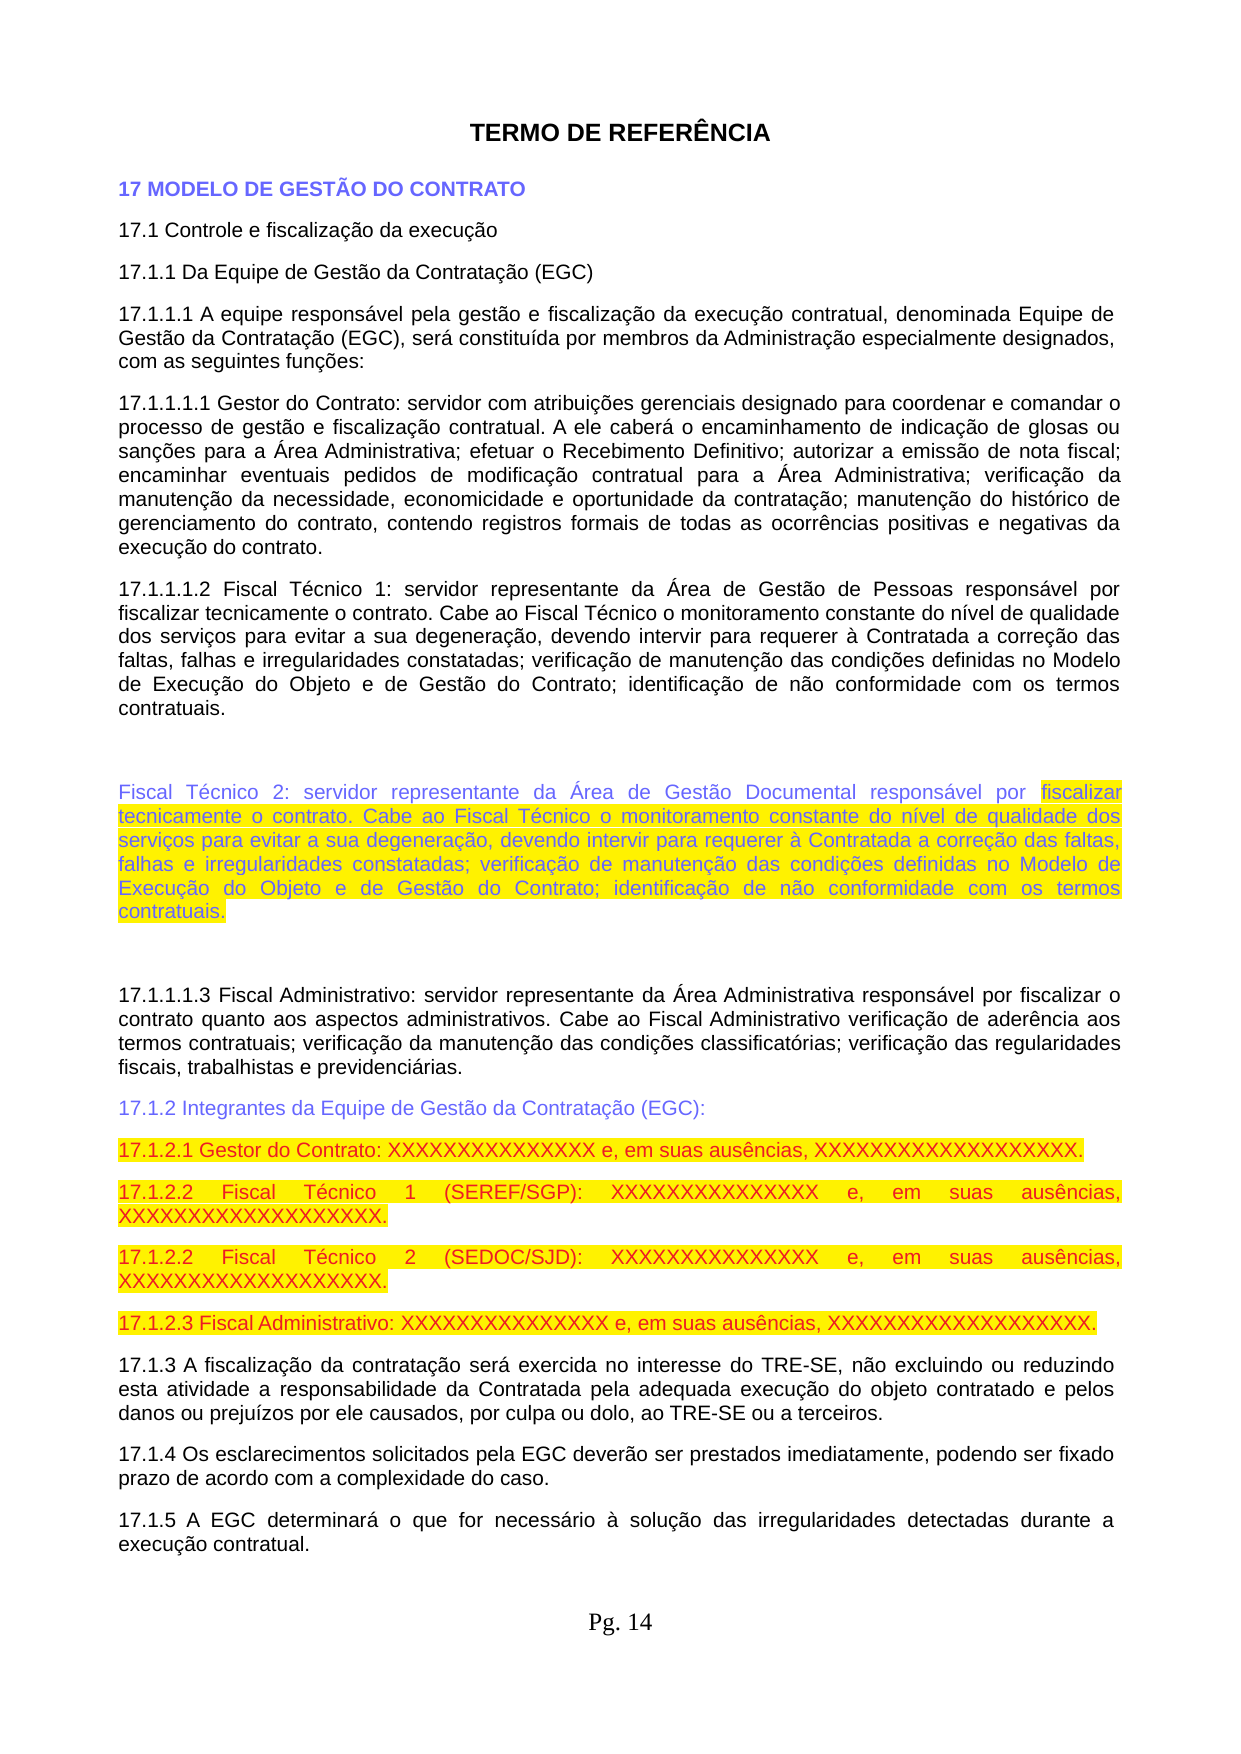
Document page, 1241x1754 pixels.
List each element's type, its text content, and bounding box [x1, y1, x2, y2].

text 17.1.2.3 Fiscal Administrativo: XXXXXXXXXXXXXXX e, em suas ausências, XXXXXXXXXXXXXXXXXXX. [118, 1311, 1122, 1335]
text 17 MODELO DE GESTÃO DO CONTRATO [118, 176, 1116, 200]
text 17.1.2.2 Fiscal Técnico 1 (SEREF/SGP): XXXXXXXXXXXXXXX e, em suas ausências, XXXXXXXXXXXXXXXXXXX. [118, 1179, 1122, 1227]
text 17.1.1.1.2 Fiscal Técnico 1: servidor representante da Área de Gestão de Pessoas responsável por fiscalizar tecnicamente o contrato. Cabe ao Fiscal Técnico o monitoramento constante do nível de qualidade dos serviços para evitar a sua degeneração, devendo intervir para requerer à Contratada a correção das faltas, falhas e irregularidades constatadas; verificação de manutenção das condições definidas no Modelo de Execução do Objeto e de Gestão do Contrato; identificação de não conformidade com os termos contratuais. [118, 576, 1122, 720]
text 17.1.2.2 Fiscal Técnico 2 (SEDOC/SJD): XXXXXXXXXXXXXXX e, em suas ausências, XXXXXXXXXXXXXXXXXXX. [118, 1245, 1122, 1293]
text 17.1.1.1.3 Fiscal Administrativo: servidor representante da Área Administrativa responsável por fiscalizar o contrato quanto aos aspectos administrativos. Cabe ao Fiscal Administrativo verificação de aderência aos termos contratuais; verificação da manutenção das condições classificatórias; verificação das regularidades fiscais, trabalhistas e previdenciárias. [118, 983, 1122, 1078]
text 17.1.2.1 Gestor do Contrato: XXXXXXXXXXXXXXX e, em suas ausências, XXXXXXXXXXXXXXXXXXX. [118, 1138, 1122, 1162]
text 17.1.5 A EGC determinará o que for necessário à solução das irregularidades detectadas durante a execução contratual. [118, 1508, 1116, 1556]
text 17.1.4 Os esclarecimentos solicitados pela EGC deverão ser prestados imediatamente, podendo ser fixado prazo de acordo com a complexidade do caso. [118, 1442, 1116, 1490]
text 17.1.2 Integrantes da Equipe de Gestão da Contratação (EGC): [118, 1096, 1116, 1120]
text Fiscal Técnico 2: servidor representante da Área de Gestão Documental responsável por fiscalizar tecnicamente o contrato. Cabe ao Fiscal Técnico o monitoramento constante do nível de qualidade dos serviços para evitar a sua degeneração, devendo intervir para requerer à Contratada a correção das faltas, falhas e irregularidades constatadas; verificação de manutenção das condições definidas no Modelo de Execução do Objeto e de Gestão do Contrato; identificação de não conformidade com os termos contratuais. [118, 779, 1122, 923]
text 17.1 Controle e fiscalização da execução [118, 218, 1116, 242]
text 17.1.1.1.1 Gestor do Contrato: servidor com atribuições gerenciais designado para coordenar e comandar o processo de gestão e fiscalização contratual. A ele caberá o encaminhamento de indicação de glosas ou sanções para a Área Administrativa; efetuar o Recebimento Definitivo; autorizar a emissão de nota fiscal; encaminhar eventuais pedidos de modificação contratual para a Área Administrativa; verificação da manutenção da necessidade, economicidade e oportunidade da contratação; manutenção do histórico de gerenciamento do contrato, contendo registros formais de todas as ocorrências positivas e negativas da execução do contrato. [118, 391, 1122, 559]
text 17.1.1 Da Equipe de Gestão da Contratação (EGC) [118, 260, 1116, 284]
text 17.1.3 A fiscalização da contratação será exercida no interesse do TRE-SE, não excluindo ou reduzindo esta atividade a responsabilidade da Contratada pela adequada execução do objeto contratado e pelos danos ou prejuízos por ele causados, por culpa ou dolo, ao TRE-SE ou a terceiros. [118, 1352, 1116, 1424]
text 17.1.1.1 A equipe responsável pela gestão e fiscalização da execução contratual, denominada Equipe de Gestão da Contratação (EGC), será constituída por membros da Administração especialmente designados, com as seguintes funções: [118, 301, 1116, 373]
